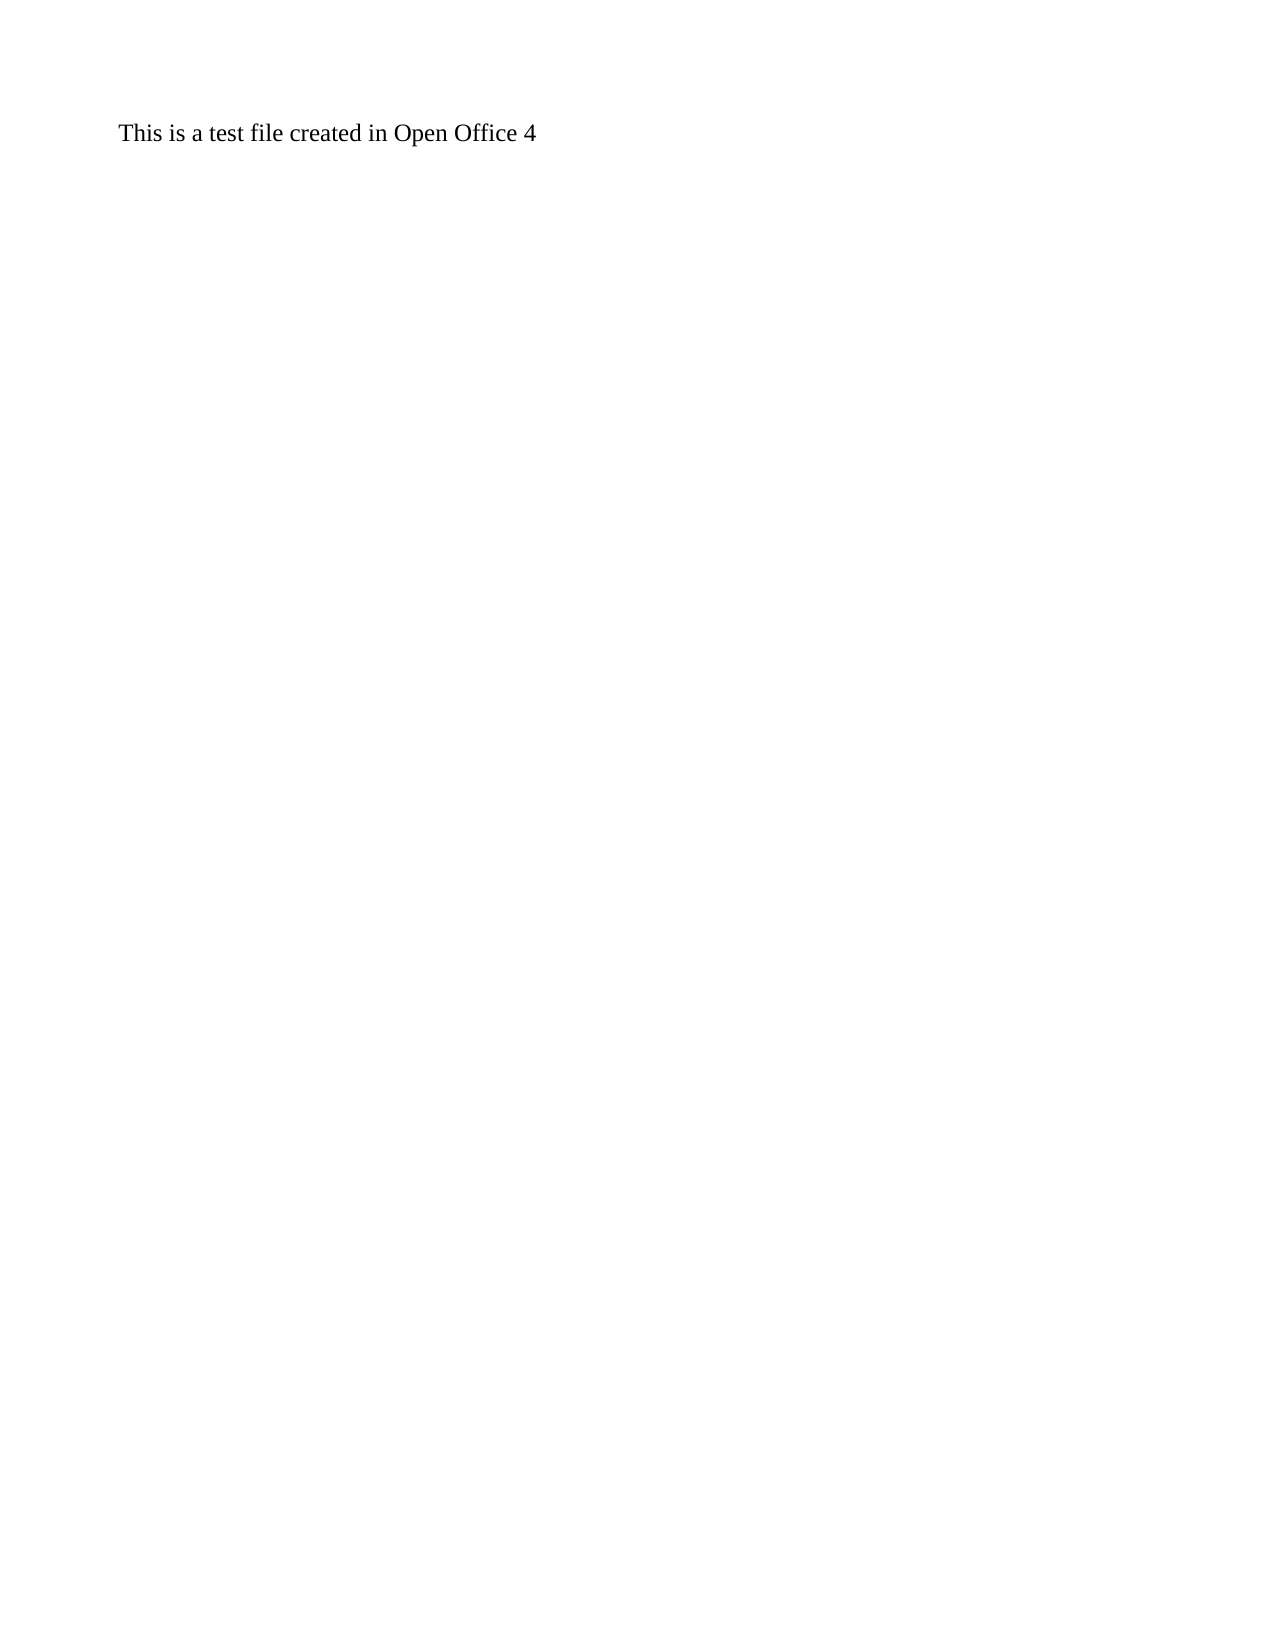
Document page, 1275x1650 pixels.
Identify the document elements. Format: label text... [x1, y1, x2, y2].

text This is a test file created in Open Office 4 [118, 118, 1157, 147]
